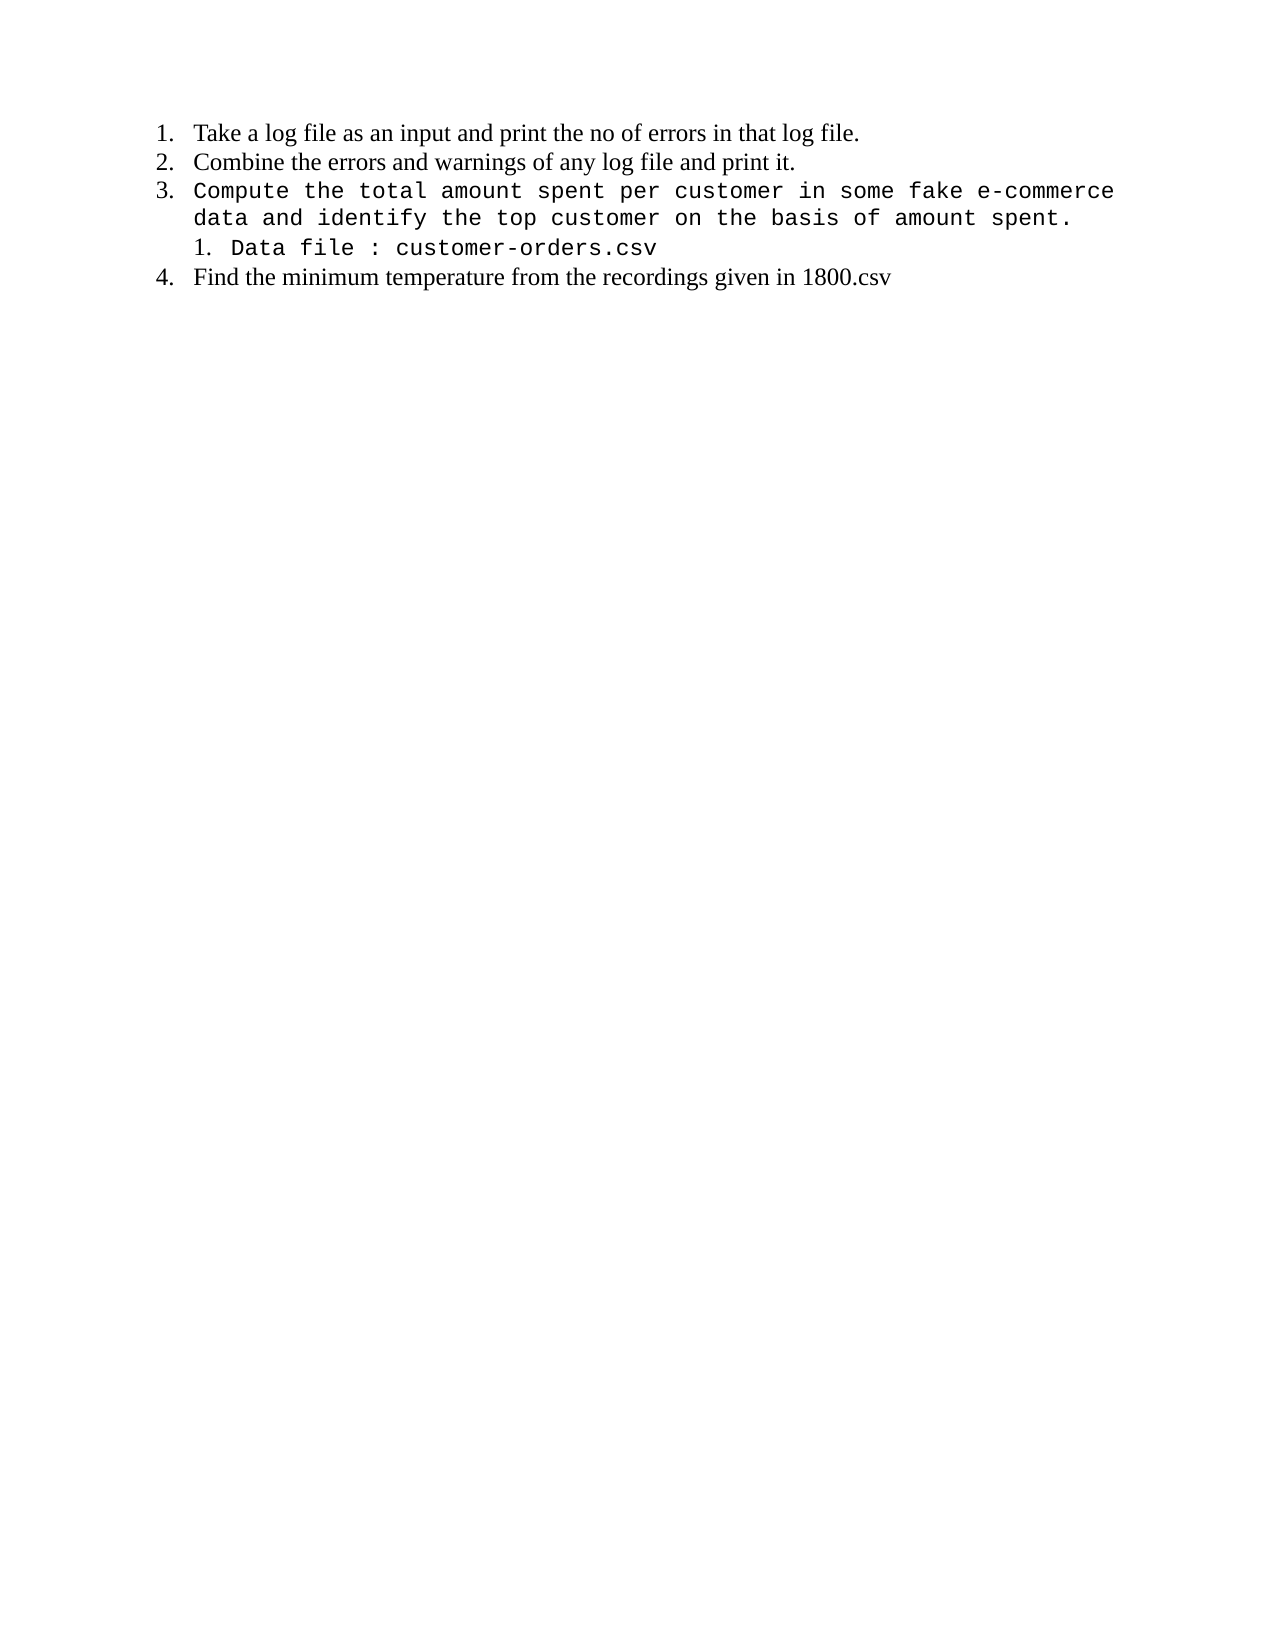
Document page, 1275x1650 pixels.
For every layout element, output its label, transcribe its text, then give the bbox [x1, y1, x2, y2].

list Take a log file as an input and print the no of errors in that log file. [156, 118, 1157, 147]
list Compute the total amount spent per customer in some fake e-commerce data and identify the top customer on the basis of amount spent. [156, 176, 1157, 232]
list Combine the errors and warnings of any log file and print it. [156, 147, 1157, 176]
list Data file : customer-orders.csv [193, 232, 1157, 262]
list Find the minimum temperature from the recordings given in 1800.csv [156, 262, 1157, 291]
